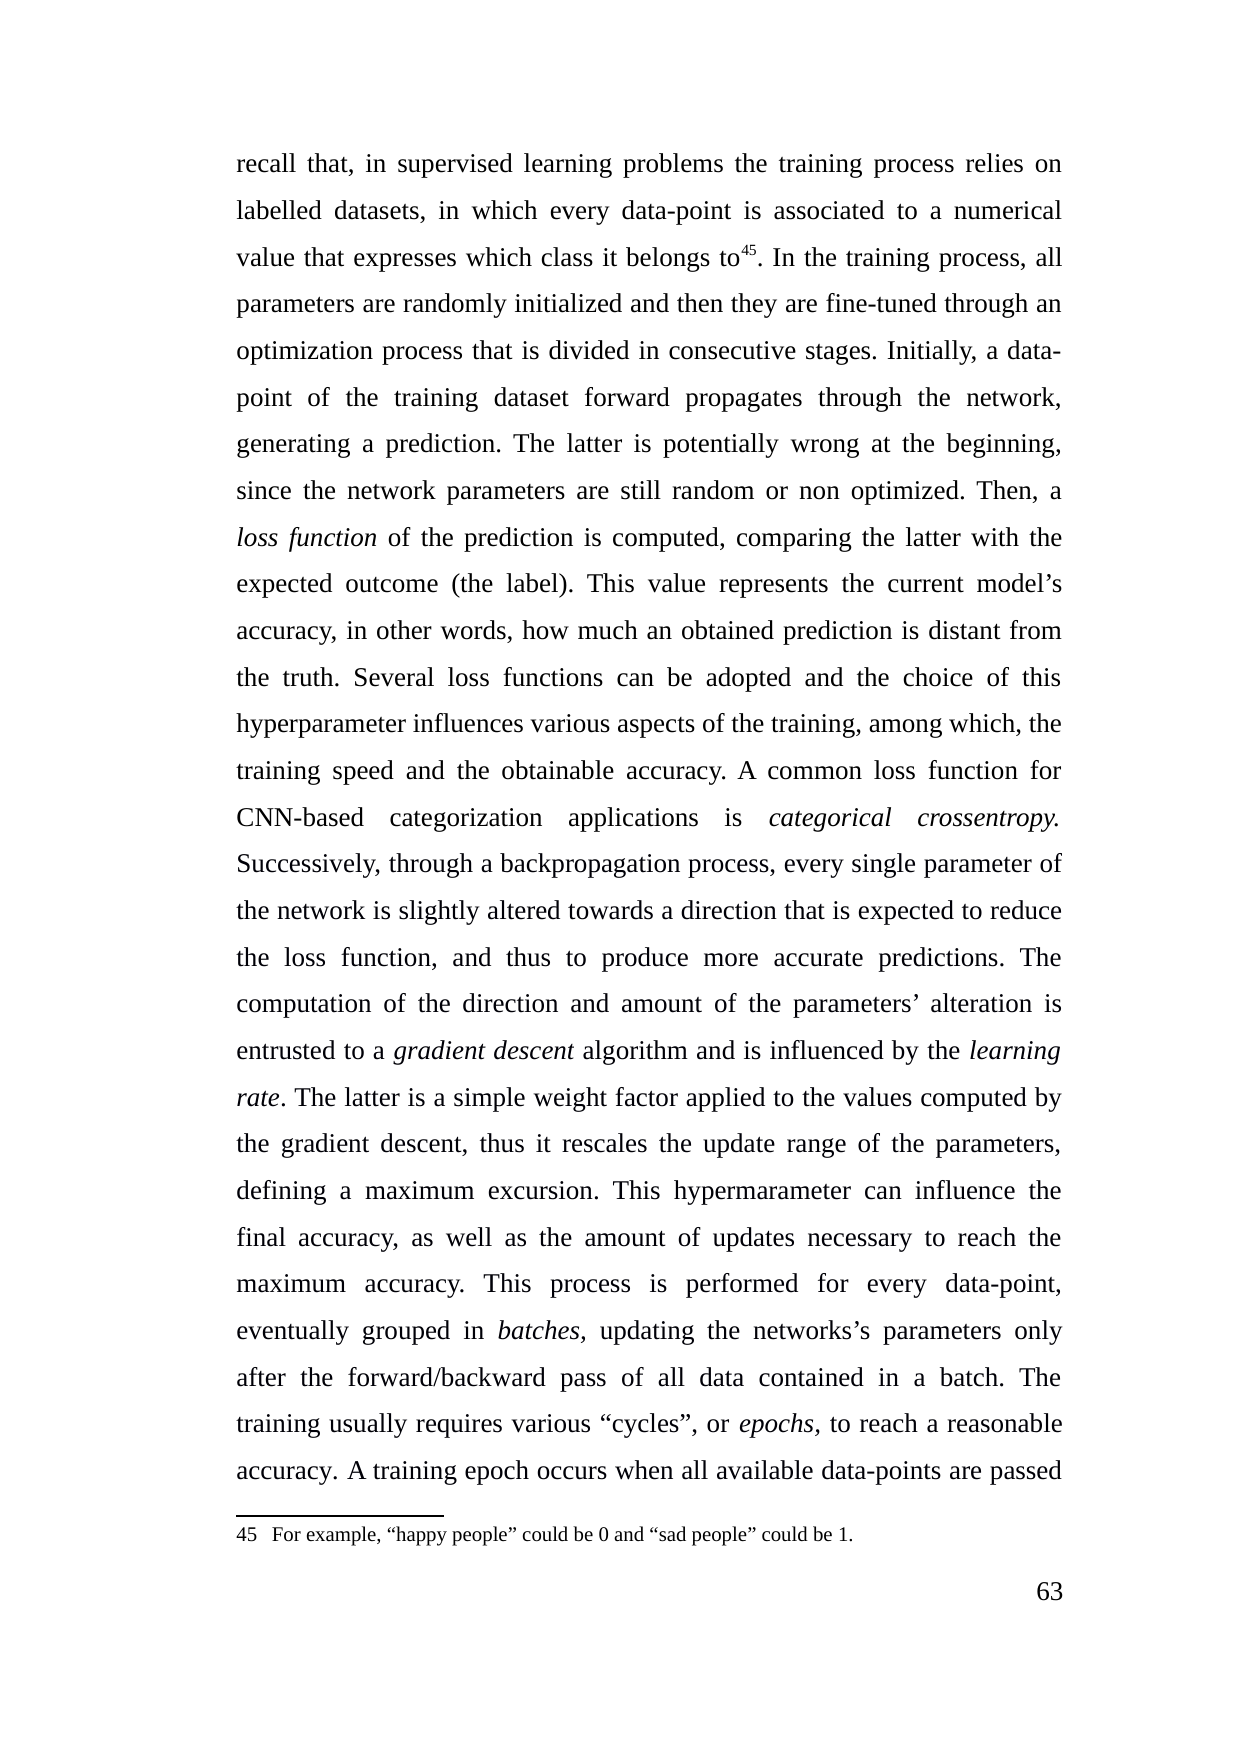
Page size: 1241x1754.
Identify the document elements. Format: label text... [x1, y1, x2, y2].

text For example, “happy people” could be 0 and “sad people” could be 1. [236, 1522, 1063, 1546]
text recall that, in supervised learning problems the training process relies on labelled datasets, in which every data-point is associated to a numerical value that expresses which class it belongs to. In the training process, all parameters are randomly initialized and then they are fine-tuned through an optimization process that is divided in consecutive stages. Initially, a data-point of the training dataset forward propagates through the network, generating a prediction. The latter is potentially wrong at the beginning, since the network parameters are still random or non optimized. Then, a loss function of the prediction is computed, comparing the latter with the expected outcome (the label). This value represents the current model’s accuracy, in other words, how much an obtained prediction is distant from the truth. Several loss functions can be adopted and the choice of this hyperparameter influences various aspects of the training, among which, the training speed and the obtainable accuracy. A common loss function for CNN-based categorization applications is categorical crossentropy. Successively, through a backpropagation process, every single parameter of the network is slightly altered towards a direction that is expected to reduce the loss function, and thus to produce more accurate predictions. The computation of the direction and amount of the parameters’ alteration is entrusted to a gradient descent algorithm and is influenced by the learning rate. The latter is a simple weight factor applied to the values computed by the gradient descent, thus it rescales the update range of the parameters, defining a maximum excursion. This hypermarameter can influence the final accuracy, as well as the amount of updates necessary to reach the maximum accuracy. This process is performed for every data-point, eventually grouped in batches, updating the networks’s parameters only after the forward/backward pass of all data contained in a batch. The training usually requires various “cycles”, or epochs, to reach a reasonable accuracy. A training epoch occurs when all available data-points are passed [236, 148, 1063, 1485]
